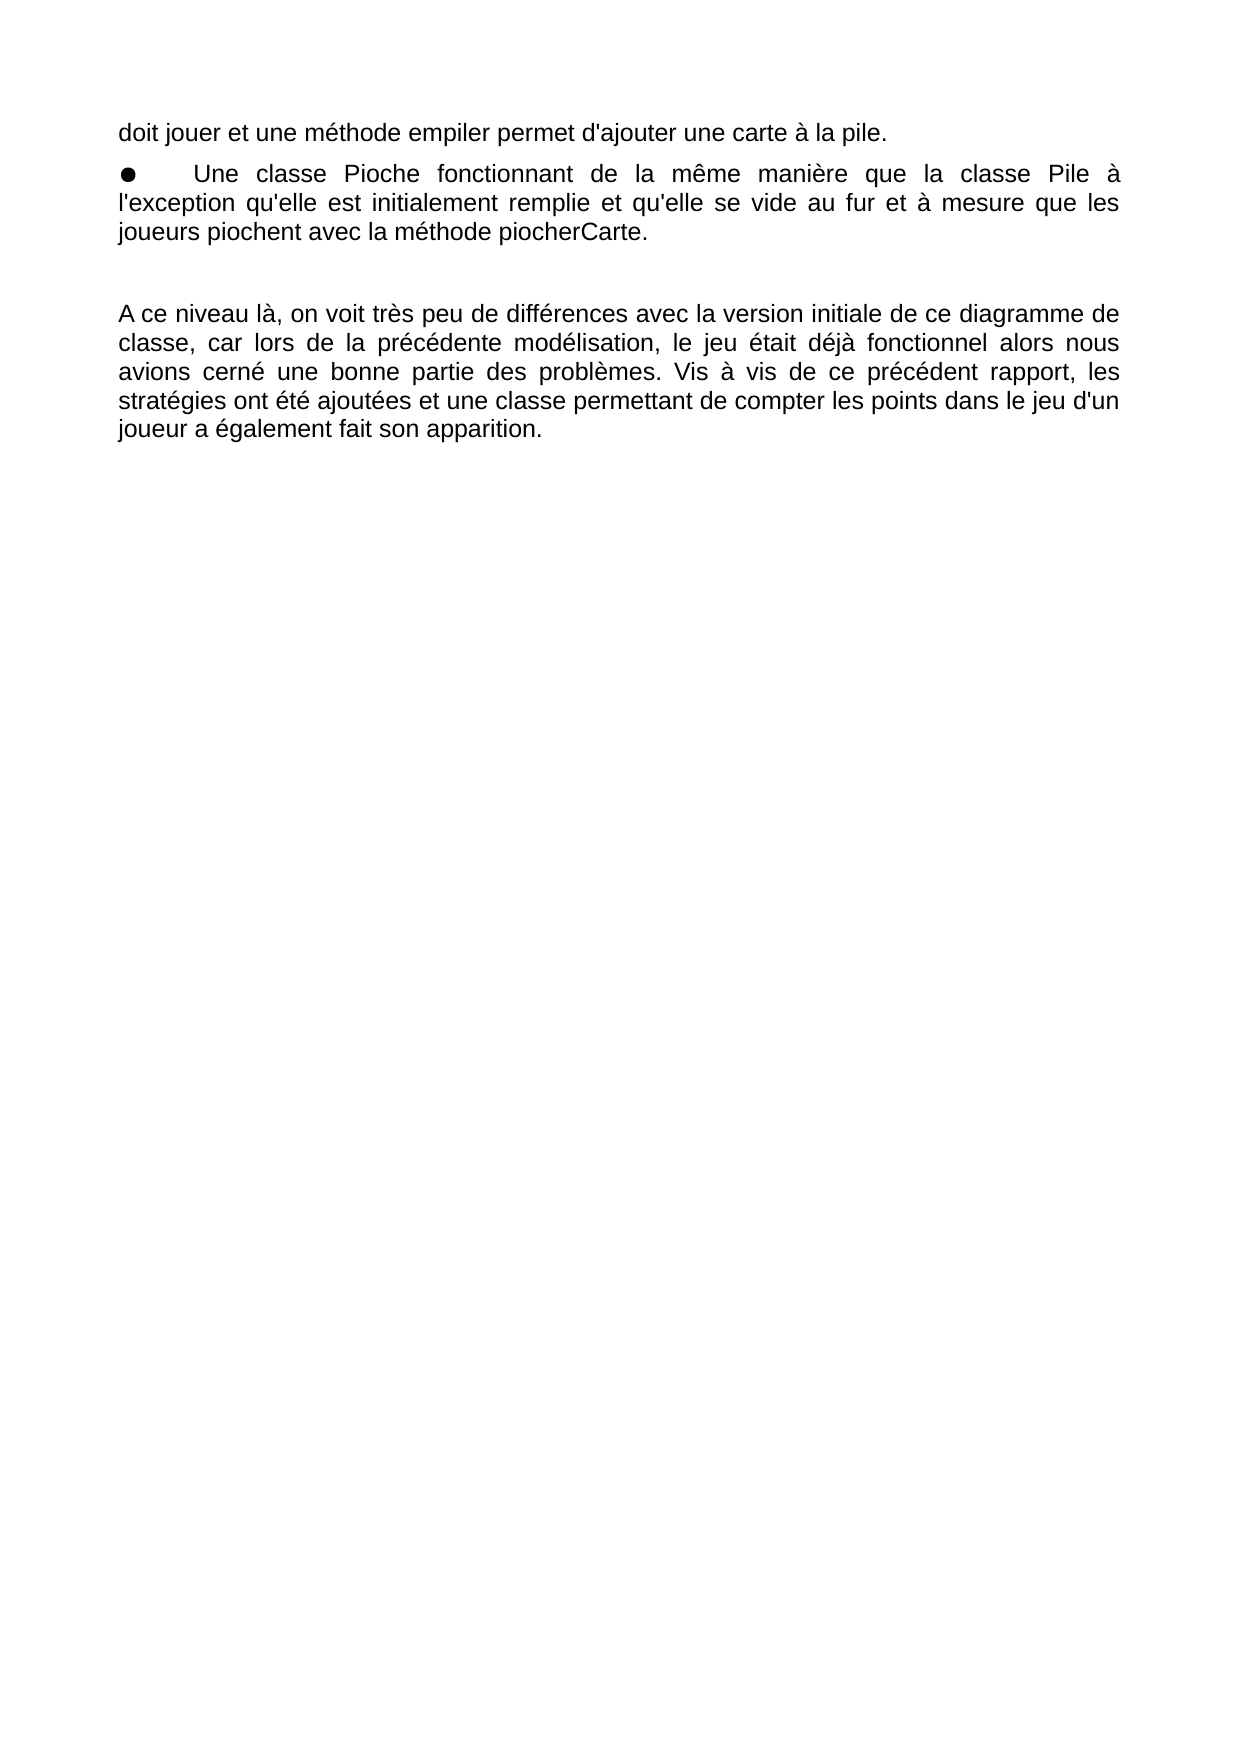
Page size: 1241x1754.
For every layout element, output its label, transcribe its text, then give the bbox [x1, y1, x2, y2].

list doit jouer et une méthode empiler permet d'ajouter une carte à la pile. [118, 118, 1122, 147]
list Une classe Pioche fonctionnant de la même manière que la classe Pile à l'exception qu'elle est initialement remplie et qu'elle se vide au fur et à mesure que les joueurs piochent avec la méthode piocherCarte. [118, 159, 1122, 246]
text A ce niveau là, on voit très peu de différences avec la version initiale de ce diagramme de classe, car lors de la précédente modélisation, le jeu était déjà fonctionnel alors nous avions cerné une bonne partie des problèmes. Vis à vis de ce précédent rapport, les stratégies ont été ajoutées et une classe permettant de compter les points dans le jeu d'un joueur a également fait son apparition. [118, 299, 1122, 443]
